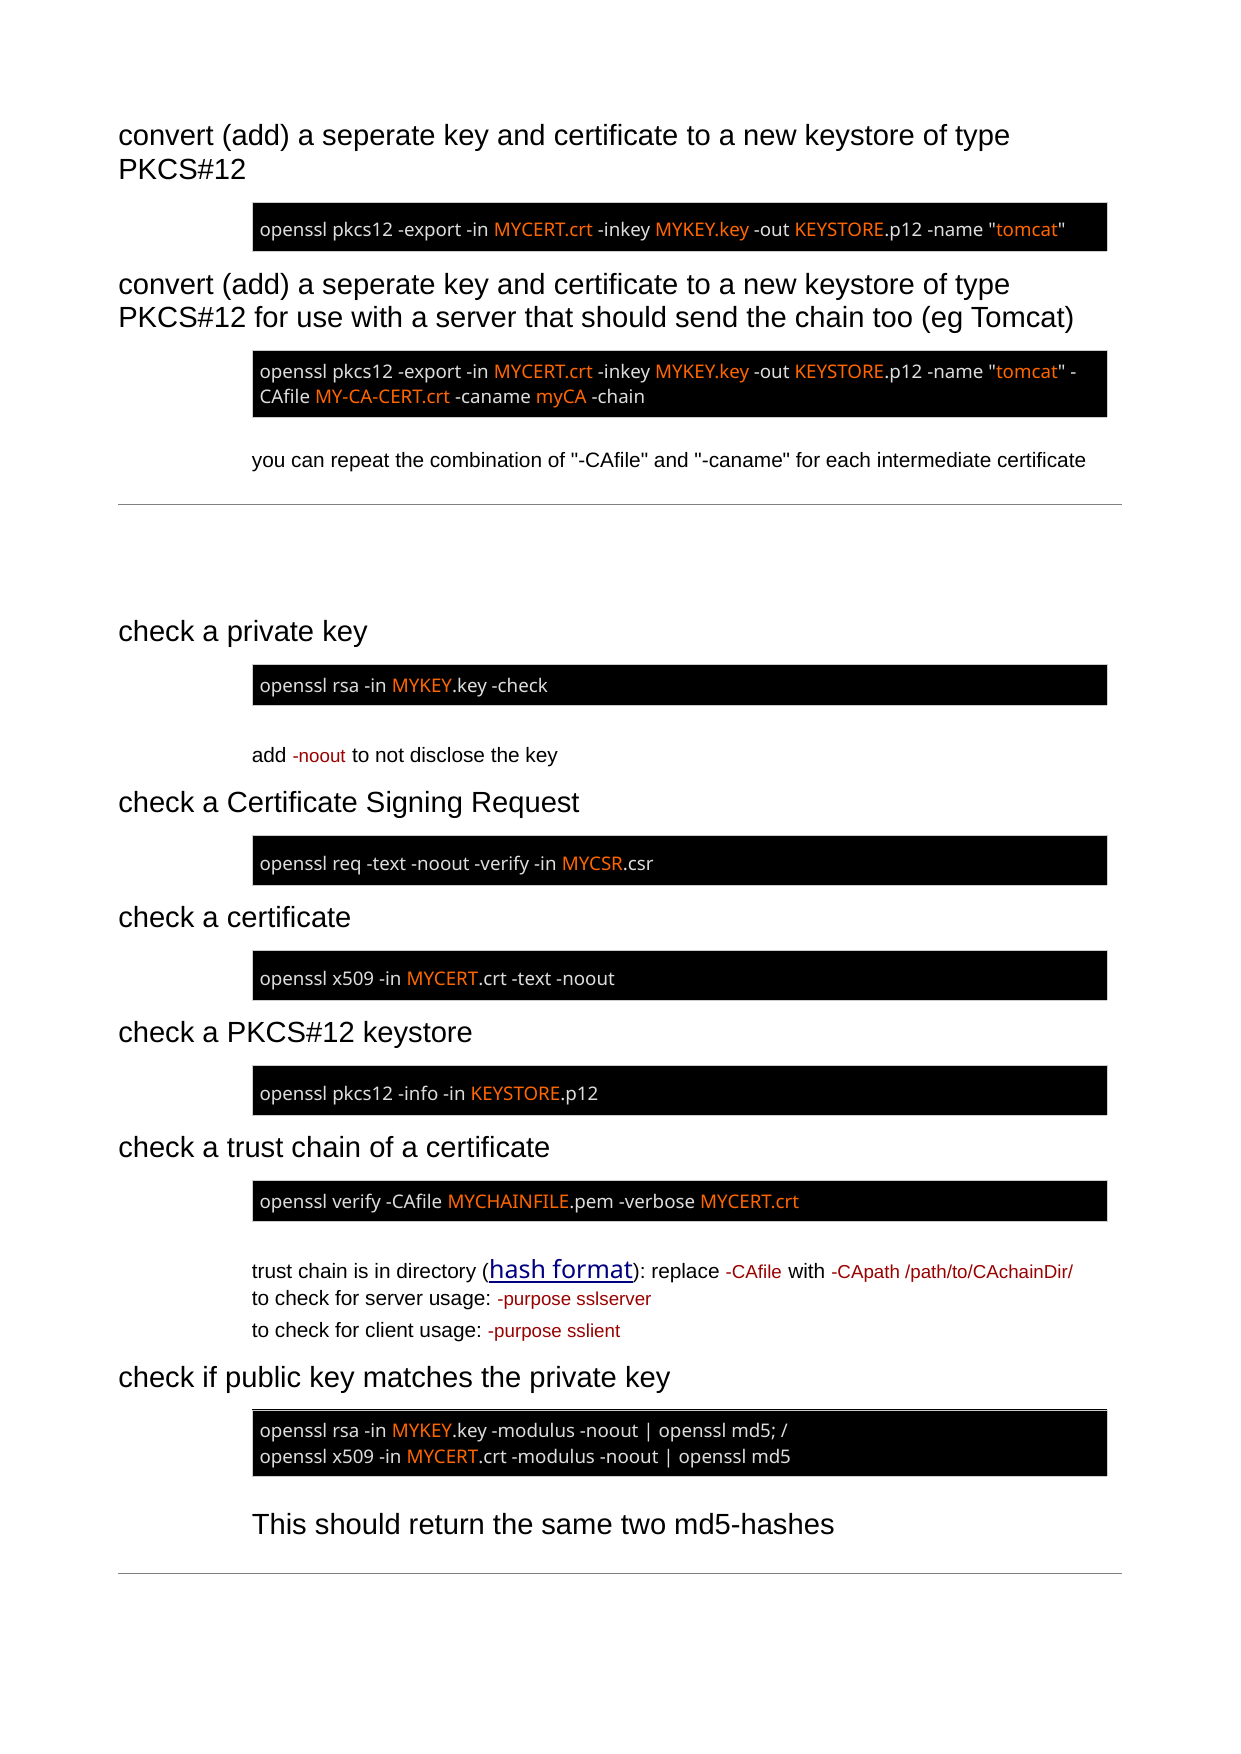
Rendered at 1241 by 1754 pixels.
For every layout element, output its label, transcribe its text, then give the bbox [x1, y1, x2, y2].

subtitle convert (add) a seperate key and certificate to a new keystore of type PKCS#12 [118, 118, 1122, 186]
subtitle check if public key matches the private key [118, 1359, 1122, 1394]
list you can repeat the combination of "-CAfile" and "-caname" for each intermediate certificate [252, 447, 1107, 471]
list add -noout to not disclose the key [252, 736, 1107, 770]
list openssl pkcs12 -info -in KEYSTORE.p12 [253, 1066, 1107, 1115]
list openssl req -text -noout -verify -in MYCSR.csr [253, 836, 1107, 885]
subtitle check a private key [118, 614, 1122, 649]
subtitle check a Certificate Signing Request [118, 785, 1122, 820]
list trust chain is in directory (hash format): replace -CAfile with -CApath /path/to/CAchainDir/ to check for server usage: -purpose sslserver to check for client usage: -purpose sslient [252, 1252, 1107, 1344]
list openssl x509 -in MYCERT.crt -text -noout [253, 951, 1107, 1000]
list openssl rsa -in MYKEY.key -modulus -noout | openssl md5; / openssl x509 -in MYCERT.crt -modulus -noout | openssl md5 [253, 1411, 1107, 1476]
list openssl verify -CAfile MYCHAINFILE.pem -verbose MYCERT.crt [253, 1181, 1107, 1221]
subtitle check a certificate [118, 900, 1122, 935]
list This should return the same two md5-hashes [252, 1507, 1107, 1540]
subtitle check a trust chain of a certificate [118, 1130, 1122, 1165]
subtitle convert (add) a seperate key and certificate to a new keystore of type PKCS#12 for use with a server that should send the chain too (eg Tomcat) [118, 267, 1122, 335]
list openssl pkcs12 -export -in MYCERT.crt -inkey MYKEY.key -out KEYSTORE.p12 -name "tomcat" -CAfile MY-CA-CERT.crt -caname myCA -chain [253, 351, 1107, 417]
subtitle check a PKCS#12 keystore [118, 1015, 1122, 1050]
list openssl pkcs12 -export -in MYCERT.crt -inkey MYKEY.key -out KEYSTORE.p12 -name "tomcat" [253, 203, 1107, 251]
list openssl rsa -in MYKEY.key -check [253, 665, 1107, 705]
